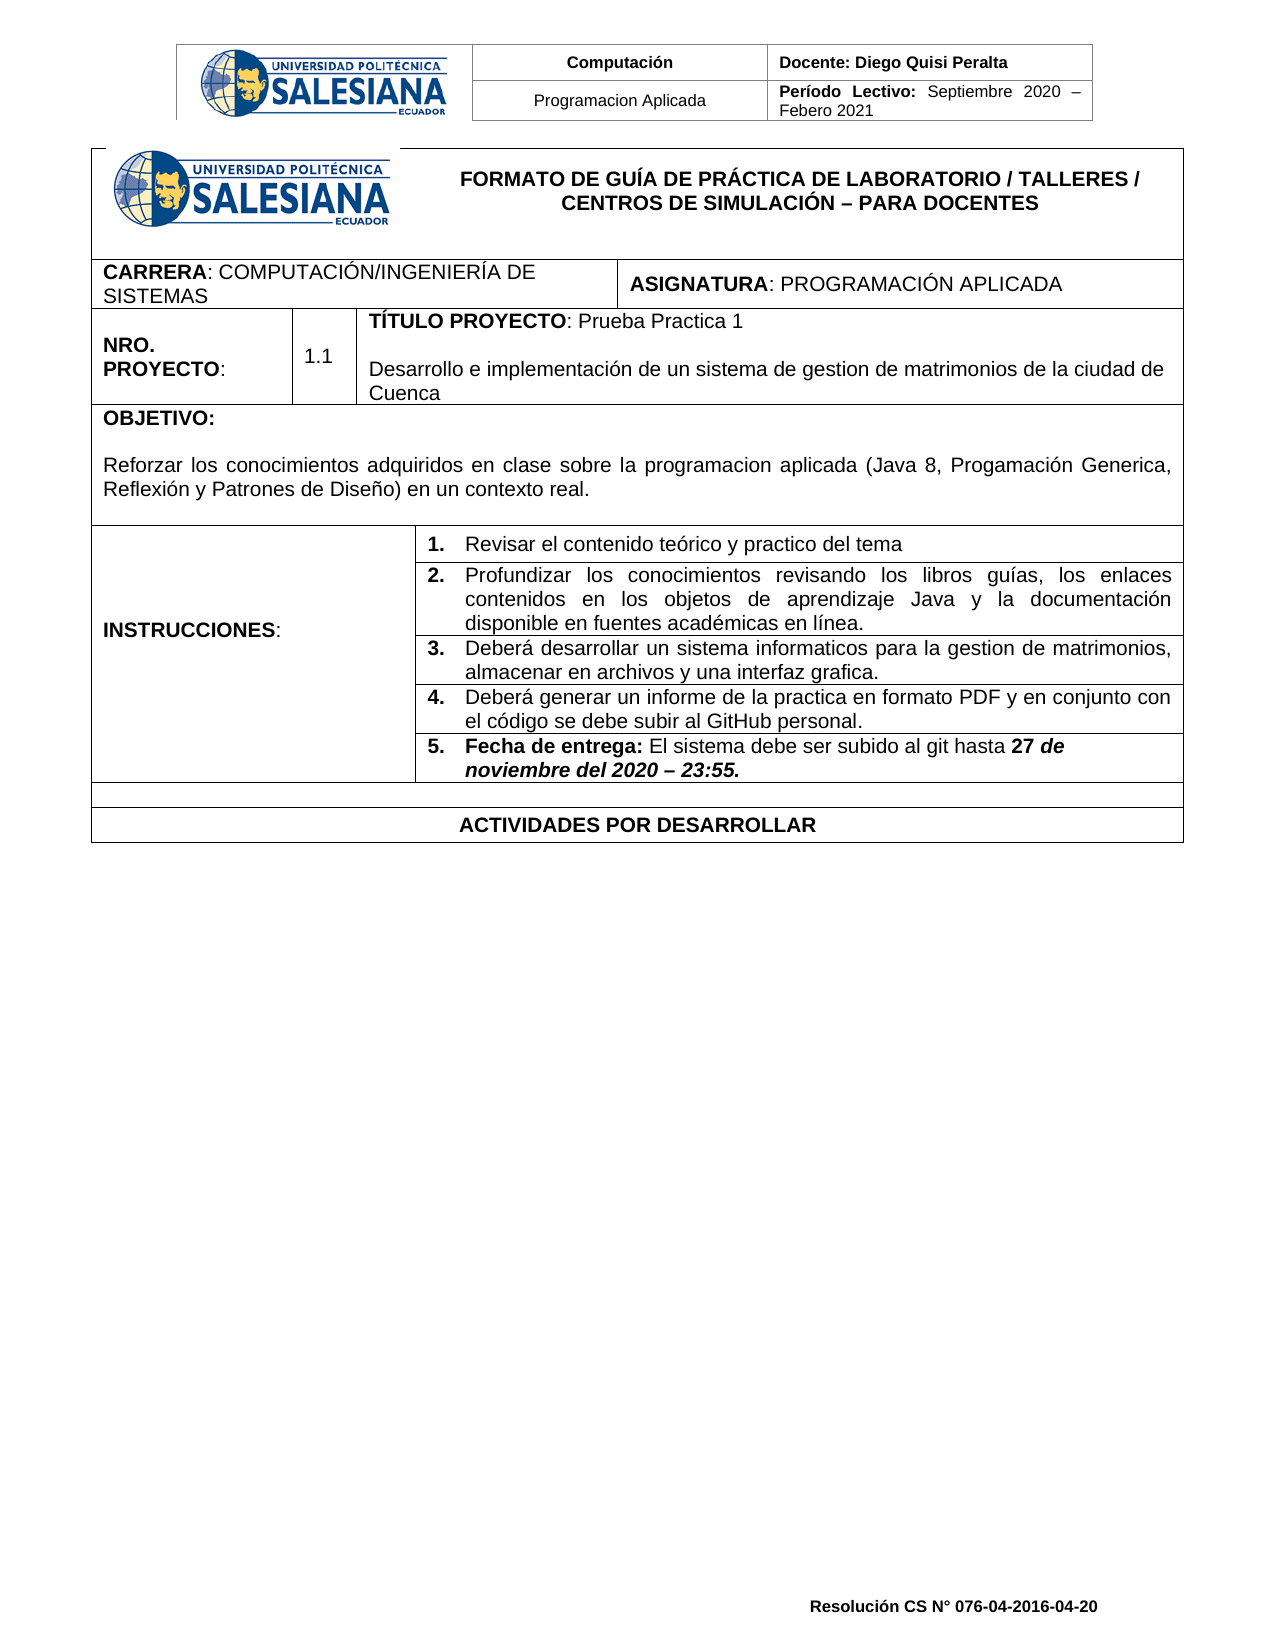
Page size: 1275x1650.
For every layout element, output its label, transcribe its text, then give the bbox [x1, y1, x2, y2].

table_cell OBJETIVO: Reforzar los conocimientos adquiridos en clase sobre la programacion aplicada (Java 8, Progamación Generica, Reflexión y Patrones de Diseño) en un contexto real. [92, 405, 1183, 525]
table_header [92, 149, 416, 233]
table_cell [92, 783, 1183, 807]
table_cell CARRERA: COMPUTACIÓN/INGENIERÍA DE SISTEMAS [92, 260, 617, 307]
table_cell ASIGNATURA: PROGRAMACIÓN APLICADA [618, 260, 1183, 307]
table_cell TÍTULO PROYECTO: Prueba Practica 1 Desarrollo e implementación de un sistema de gestion de matrimonios de la ciudad de Cuenca [357, 309, 1183, 404]
table_cell INSTRUCCIONES: [92, 526, 415, 733]
table_cell [92, 733, 415, 782]
table_header FORMATO DE GUÍA DE PRÁCTICA DE LABORATORIO / TALLERES / CENTROS DE SIMULACIÓN – PARA DOCENTES [416, 149, 1183, 233]
table_cell Deberá desarrollar un sistema informaticos para la gestion de matrimonios, almacenar en archivos y una interfaz grafica. [416, 636, 1183, 684]
table_cell Profundizar los conocimientos revisando los libros guías, los enlaces contenidos en los objetos de aprendizaje Java y la documentación disponible en fuentes académicas en línea. [416, 563, 1183, 635]
table_cell Fecha de entrega: El sistema debe ser subido al git hasta 27 de noviembre del 2020 – 23:55. [416, 734, 1183, 782]
table_cell ACTIVIDADES POR DESARROLLAR [92, 808, 1183, 842]
table_cell Revisar el contenido teórico y practico del tema [416, 526, 1183, 562]
table_cell 1.1 [293, 309, 356, 404]
table_cell Deberá generar un informe de la practica en formato PDF y en conjunto con el código se debe subir al GitHub personal. [416, 685, 1183, 733]
table_cell NRO. PROYECTO: [92, 309, 292, 404]
table_cell [92, 233, 1183, 258]
